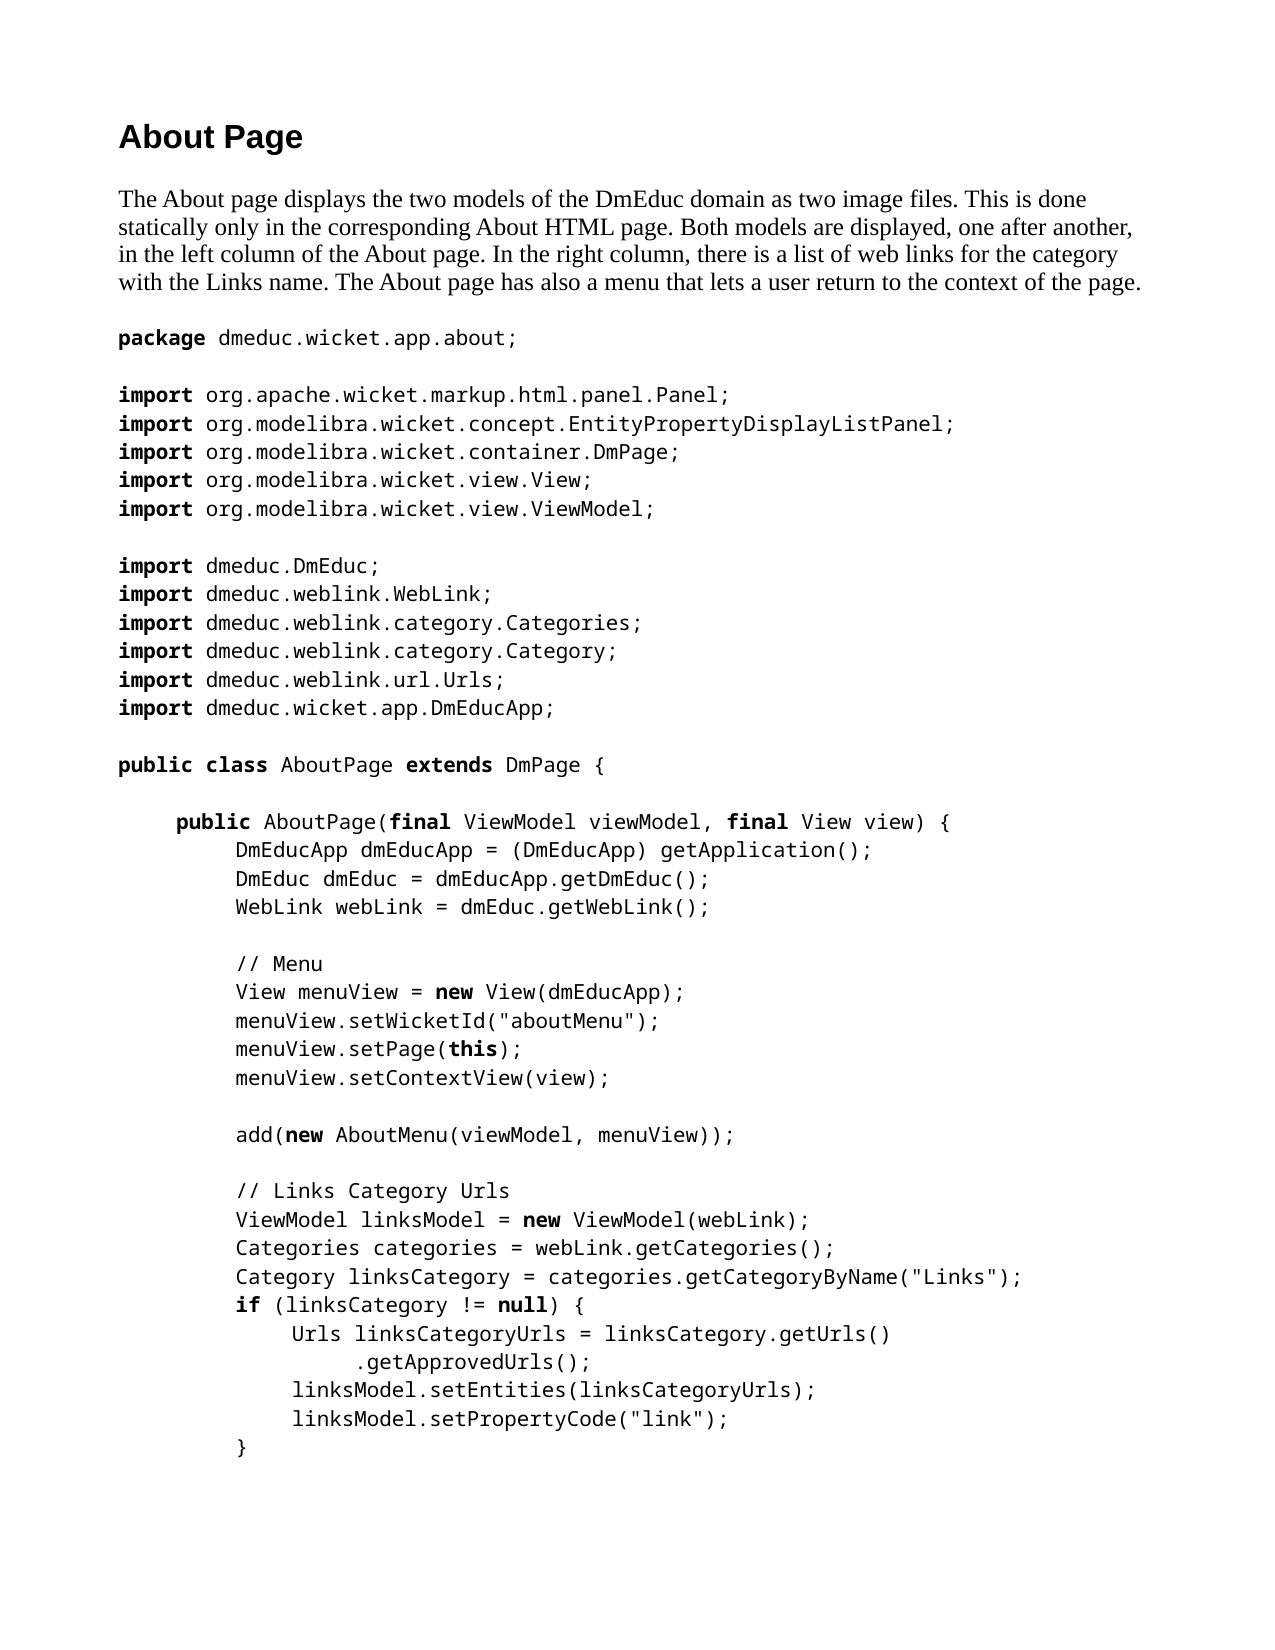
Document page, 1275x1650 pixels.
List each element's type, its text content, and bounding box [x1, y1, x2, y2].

text DmEducApp dmEducApp = (DmEducApp) getApplication(); [118, 835, 1157, 864]
text import org.modelibra.wicket.container.DmPage; [118, 437, 1157, 466]
text Category linksCategory = categories.getCategoryByName("Links"); [118, 1262, 1157, 1290]
text public AboutPage(final ViewModel viewModel, final View view) { [118, 807, 1157, 835]
text import dmeduc.DmEduc; [118, 551, 1157, 579]
text import dmeduc.wicket.app.DmEducApp; [118, 693, 1157, 722]
text linksModel.setPropertyCode("link"); [118, 1404, 1157, 1432]
text import dmeduc.weblink.category.Categories; [118, 608, 1157, 636]
text import org.modelibra.wicket.view.ViewModel; [118, 494, 1157, 522]
text import dmeduc.weblink.url.Urls; [118, 665, 1157, 693]
text import org.apache.wicket.markup.html.panel.Panel; [118, 380, 1157, 409]
text import dmeduc.weblink.WebLink; [118, 579, 1157, 608]
text // Menu [118, 949, 1157, 977]
text menuView.setContextView(view); [118, 1063, 1157, 1091]
text package dmeduc.wicket.app.about; [118, 323, 1157, 352]
text import org.modelibra.wicket.concept.EntityPropertyDisplayListPanel; [118, 409, 1157, 437]
text Categories categories = webLink.getCategories(); [118, 1233, 1157, 1262]
text add(new AboutMenu(viewModel, menuView)); [118, 1120, 1157, 1148]
text } [118, 1432, 1157, 1461]
text public class AboutPage extends DmPage { [118, 750, 1157, 778]
text DmEduc dmEduc = dmEducApp.getDmEduc(); [118, 864, 1157, 892]
text import org.modelibra.wicket.view.View; [118, 466, 1157, 494]
text Urls linksCategoryUrls = linksCategory.getUrls() [118, 1319, 1157, 1347]
text View menuView = new View(dmEducApp); [118, 977, 1157, 1006]
text ViewModel linksModel = new ViewModel(webLink); [118, 1205, 1157, 1233]
text WebLink webLink = dmEduc.getWebLink(); [118, 892, 1157, 921]
text // Links Category Urls [118, 1177, 1157, 1205]
text The About page displays the two models of the DmEduc domain as two image files. This is done statically only in the corresponding About HTML page. Both models are displayed, one after another, in the left column of the About page. In the right column, there is a list of web links for the category with the Links name. The About page has also a menu that lets a user return to the context of the page. [118, 185, 1157, 296]
text menuView.setPage(this); [118, 1034, 1157, 1063]
subtitle About Page [118, 118, 1157, 155]
text import dmeduc.weblink.category.Category; [118, 636, 1157, 665]
text if (linksCategory != null) { [118, 1290, 1157, 1319]
text .getApprovedUrls(); [118, 1347, 1157, 1376]
text menuView.setWicketId("aboutMenu"); [118, 1006, 1157, 1034]
text linksModel.setEntities(linksCategoryUrls); [118, 1376, 1157, 1404]
